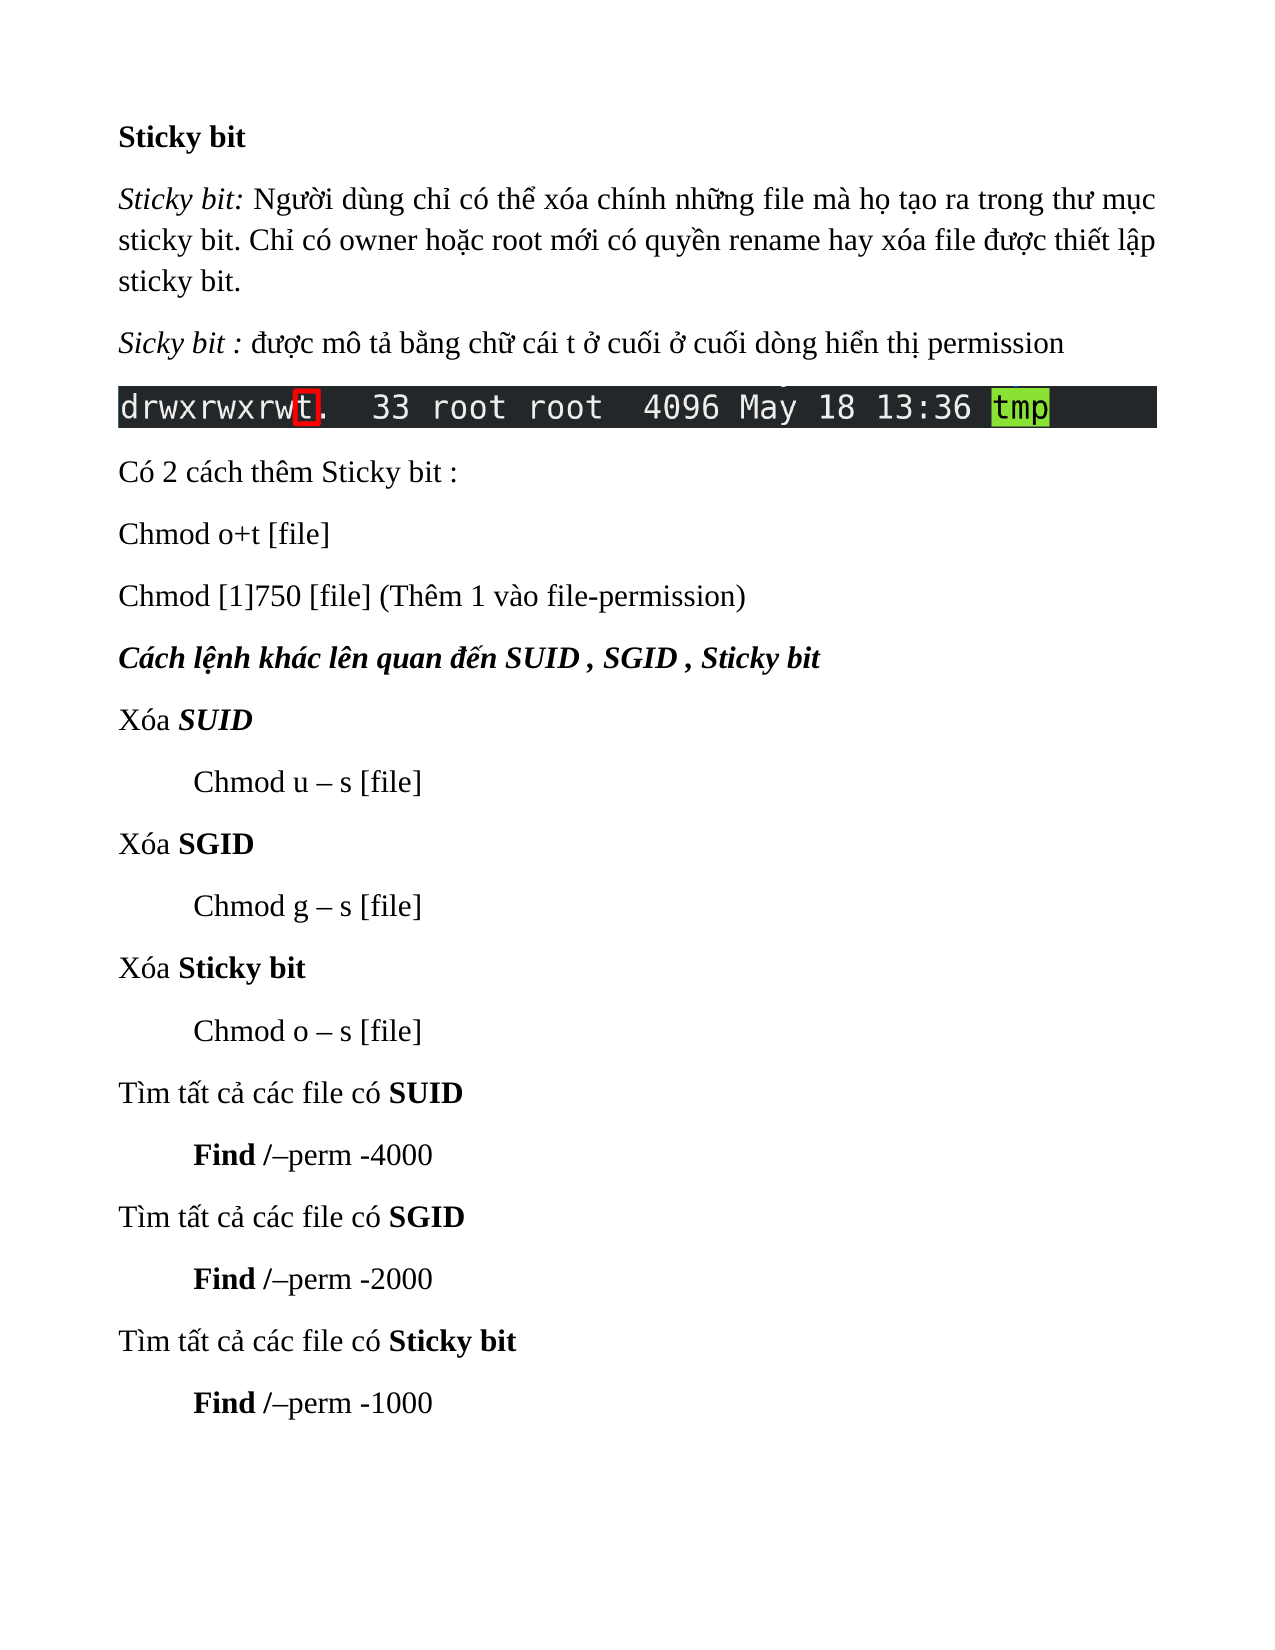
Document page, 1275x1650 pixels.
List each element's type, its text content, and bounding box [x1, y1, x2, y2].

text Xóa SUID [118, 701, 1157, 737]
text Tìm tất cả các file có Sticky bit [118, 1322, 1157, 1358]
text Sicky bit : được mô tả bằng chữ cái t ở cuối ở cuối dòng hiển thị permission [118, 325, 1157, 361]
text Chmod o – s [file] [118, 1012, 1157, 1048]
text Find /–perm -4000 [118, 1136, 1157, 1172]
text Chmod u – s [file] [118, 763, 1157, 799]
text Sticky bit: Người dùng chỉ có thể xóa chính những file mà họ tạo ra trong thư mục sticky bit. Chỉ có owner hoặc root mới có quyền rename hay xóa file được thiết lập sticky bit. [118, 180, 1157, 299]
text Cách lệnh khác lên quan đến SUID , SGID , Sticky bit [118, 639, 1157, 675]
text Tìm tất cả các file có SGID [118, 1198, 1157, 1234]
text Tìm tất cả các file có SUID [118, 1074, 1157, 1110]
text Xóa Sticky bit [118, 950, 1157, 986]
text Chmod o+t [file] [118, 515, 1157, 551]
text Chmod [1]750 [file] (Thêm 1 vào file-permission) [118, 577, 1157, 613]
text Xóa SGID [118, 826, 1157, 862]
text Có 2 cách thêm Sticky bit : [118, 453, 1157, 489]
text Find /–perm -2000 [118, 1260, 1157, 1296]
text Sticky bit [118, 118, 1157, 154]
text Chmod g – s [file] [118, 888, 1157, 924]
text Find /–perm -1000 [118, 1384, 1157, 1420]
